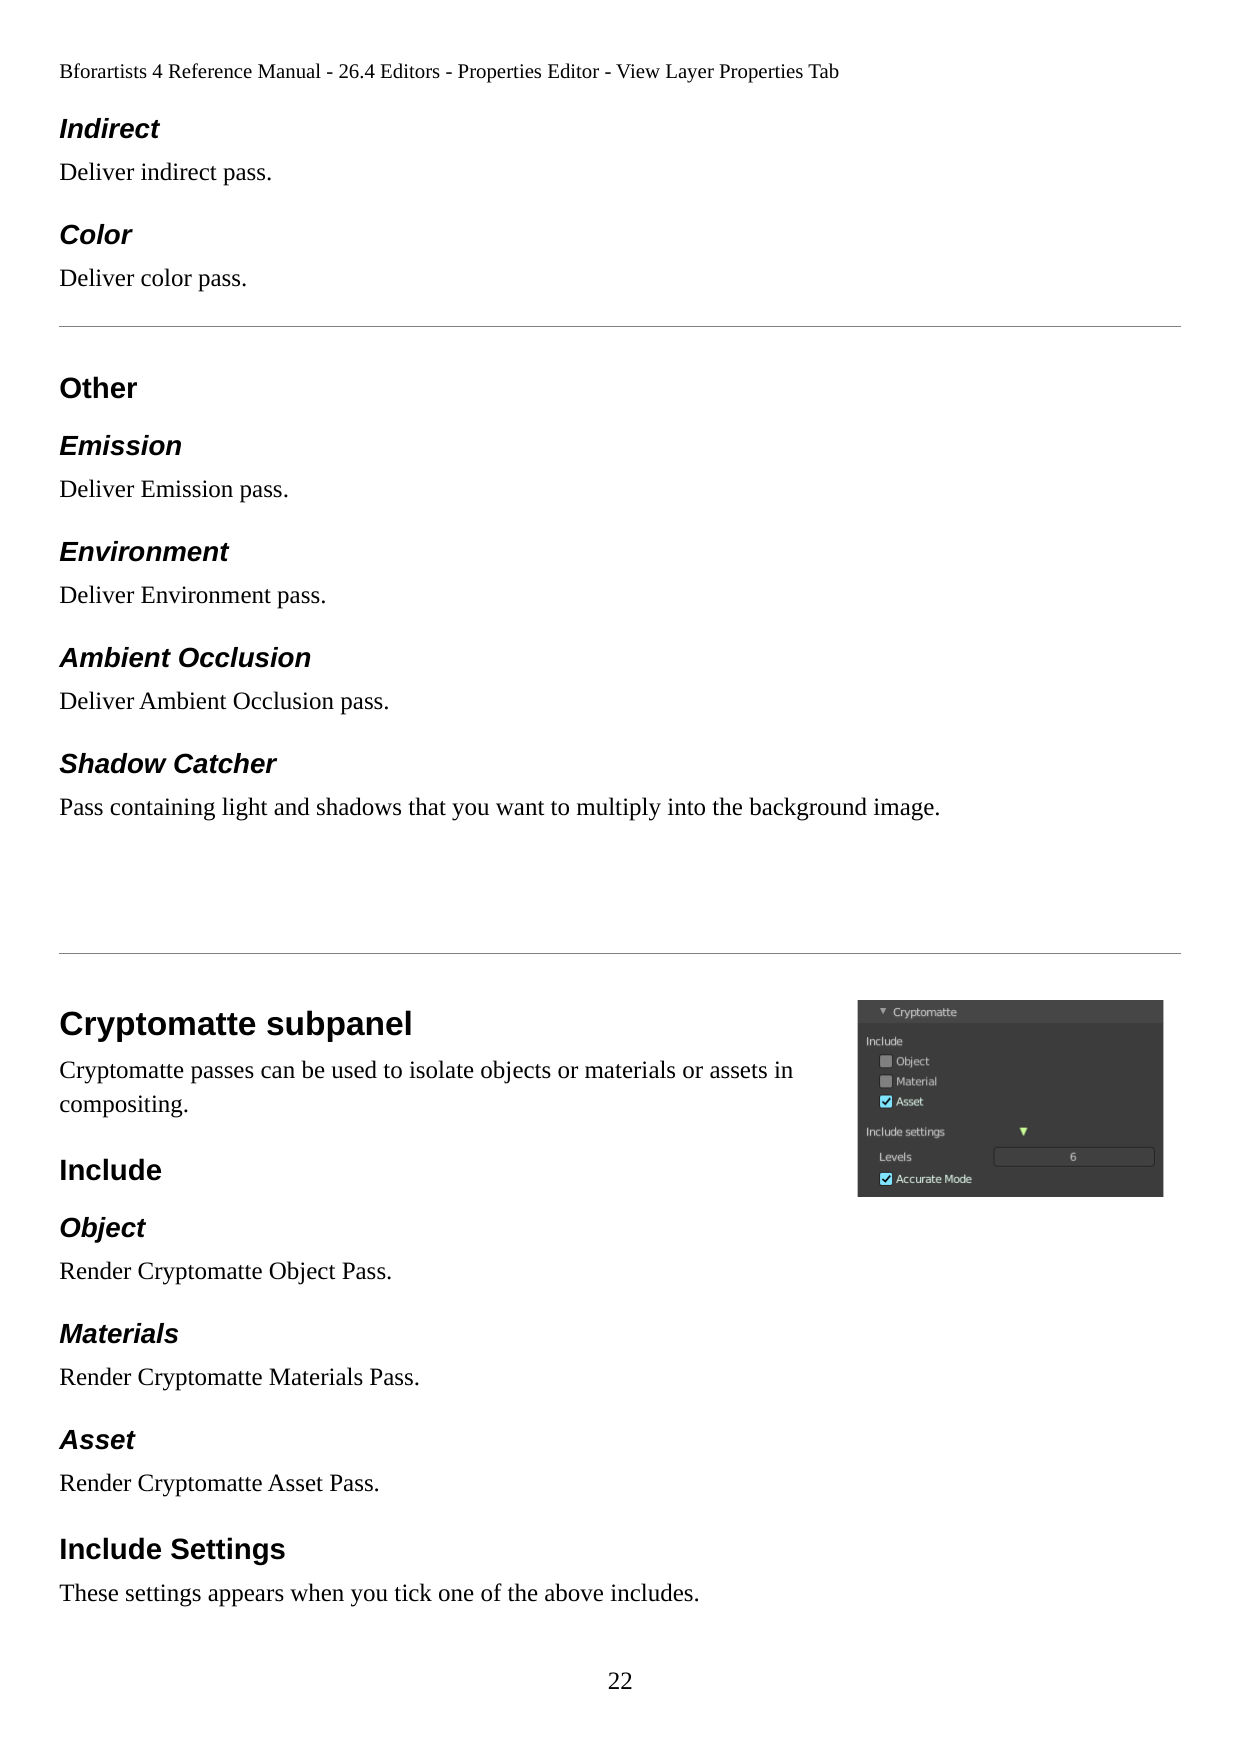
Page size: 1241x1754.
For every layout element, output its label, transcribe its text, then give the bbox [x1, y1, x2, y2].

text Render Cryptomatte Asset Pass. [59, 1468, 1181, 1497]
subtitle Color [59, 218, 1181, 250]
subtitle Include [59, 1153, 857, 1187]
subtitle Cryptomatte subpanel [59, 1004, 857, 1042]
subtitle Shadow Catcher [59, 747, 1181, 779]
text These settings appears when you tick one of the above includes. [59, 1578, 1181, 1607]
text Cryptomatte passes can be used to isolate objects or materials or assets in compositing. [59, 1055, 857, 1118]
text Pass containing light and shadows that you want to multiply into the background image. [59, 792, 1181, 820]
text Deliver color pass. [59, 263, 1181, 292]
subtitle Indirect [59, 113, 1181, 144]
subtitle Environment [59, 535, 1181, 567]
subtitle Emission [59, 429, 1181, 461]
subtitle [1164, 1153, 1181, 1187]
text Deliver indirect pass. [59, 157, 1181, 186]
subtitle [1164, 1004, 1181, 1042]
text Render Cryptomatte Object Pass. [59, 1256, 1181, 1285]
text Deliver Environment pass. [59, 580, 1181, 608]
text Deliver Ambient Occlusion pass. [59, 686, 1181, 714]
text Render Cryptomatte Materials Pass. [59, 1362, 1181, 1391]
picture [857, 1000, 1164, 1197]
subtitle Other [59, 371, 1181, 404]
subtitle Ambient Occlusion [59, 641, 1181, 673]
subtitle Asset [59, 1424, 1181, 1456]
subtitle Materials [59, 1318, 1181, 1350]
text Deliver Emission pass. [59, 474, 1181, 503]
subtitle Object [59, 1212, 1181, 1244]
subtitle Include Settings [59, 1532, 1181, 1566]
